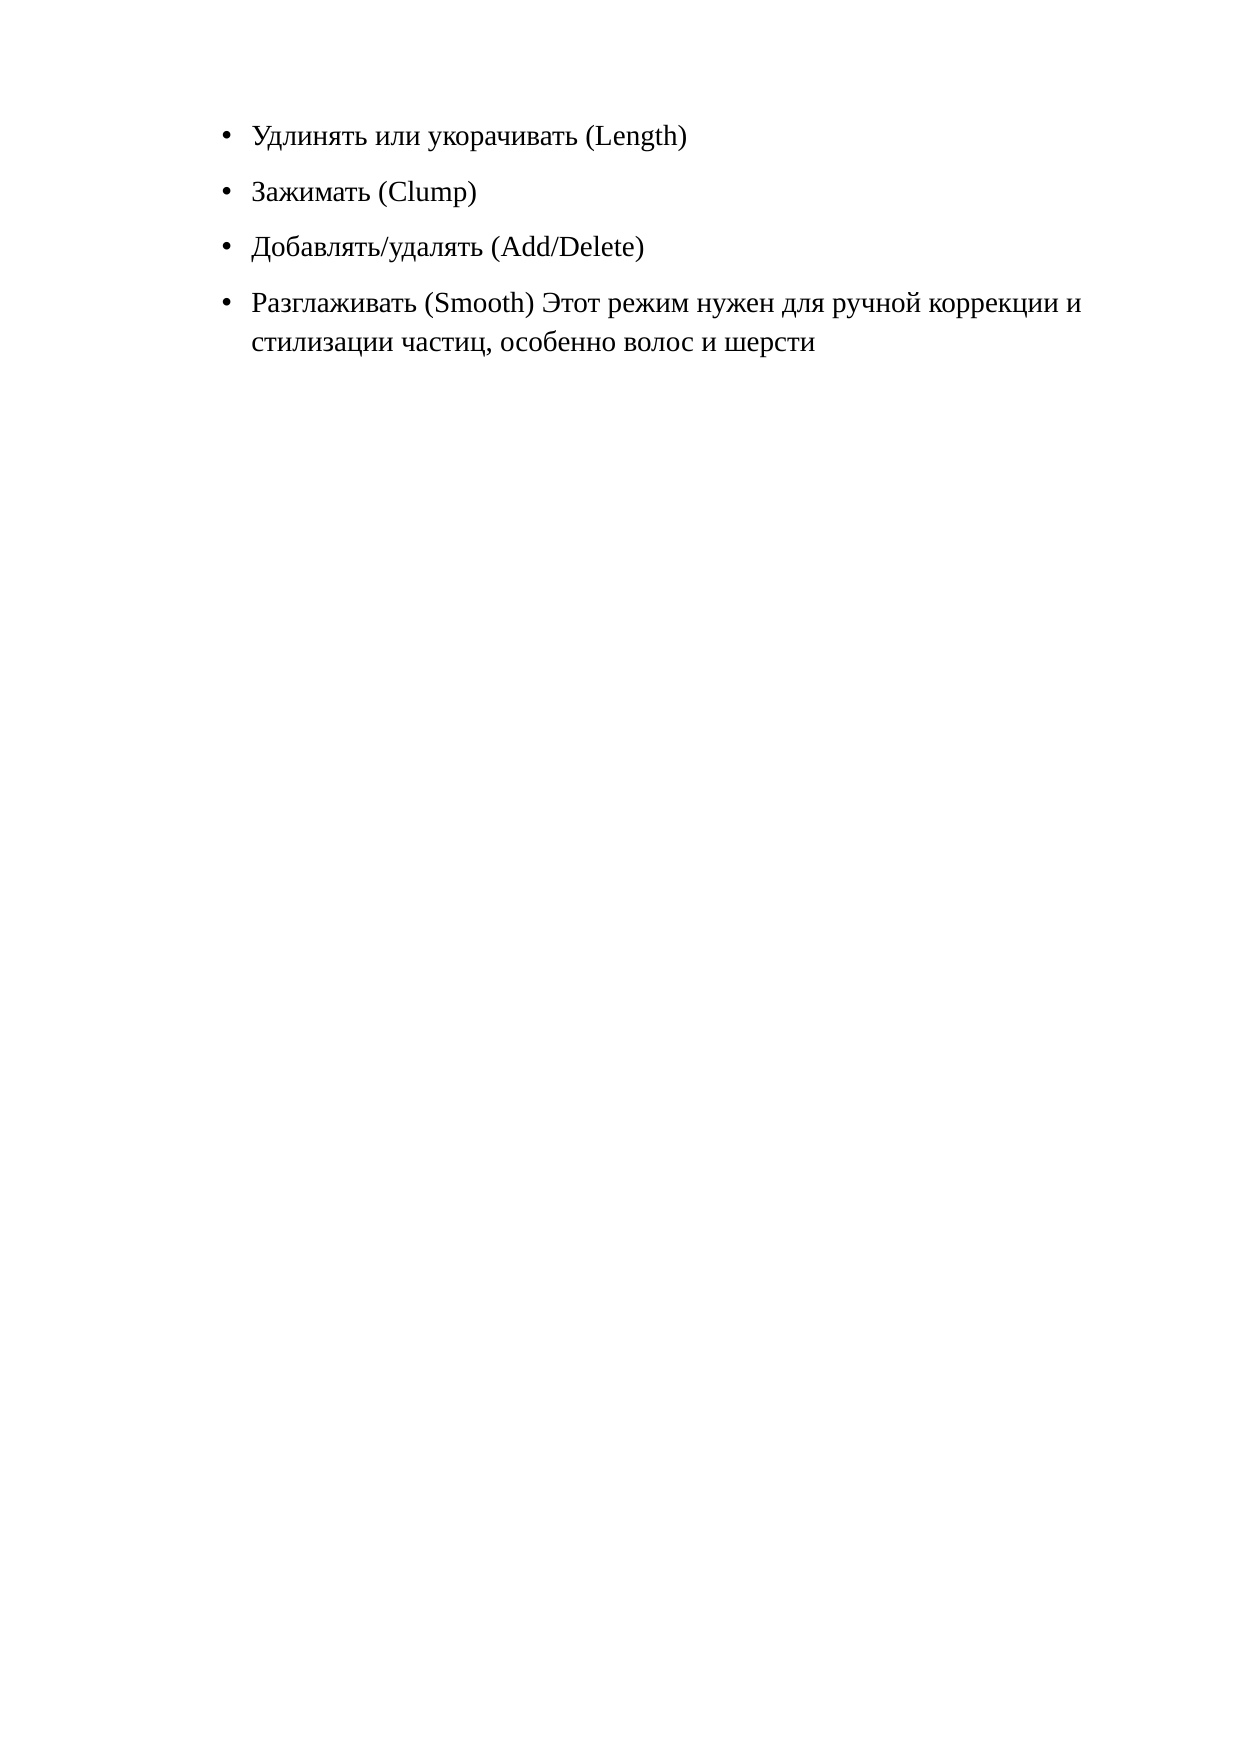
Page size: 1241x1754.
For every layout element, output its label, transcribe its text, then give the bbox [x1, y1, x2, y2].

list Зажимать (Clump) [222, 174, 1152, 207]
list Добавлять/удалять (Add/Delete) [222, 229, 1152, 263]
list Разглаживать (Smooth) Этот режим нужен для ручной коррекции и стилизации частиц, особенно волос и шерсти [222, 285, 1152, 357]
list Удлинять или укорачивать (Length) [222, 118, 1152, 152]
